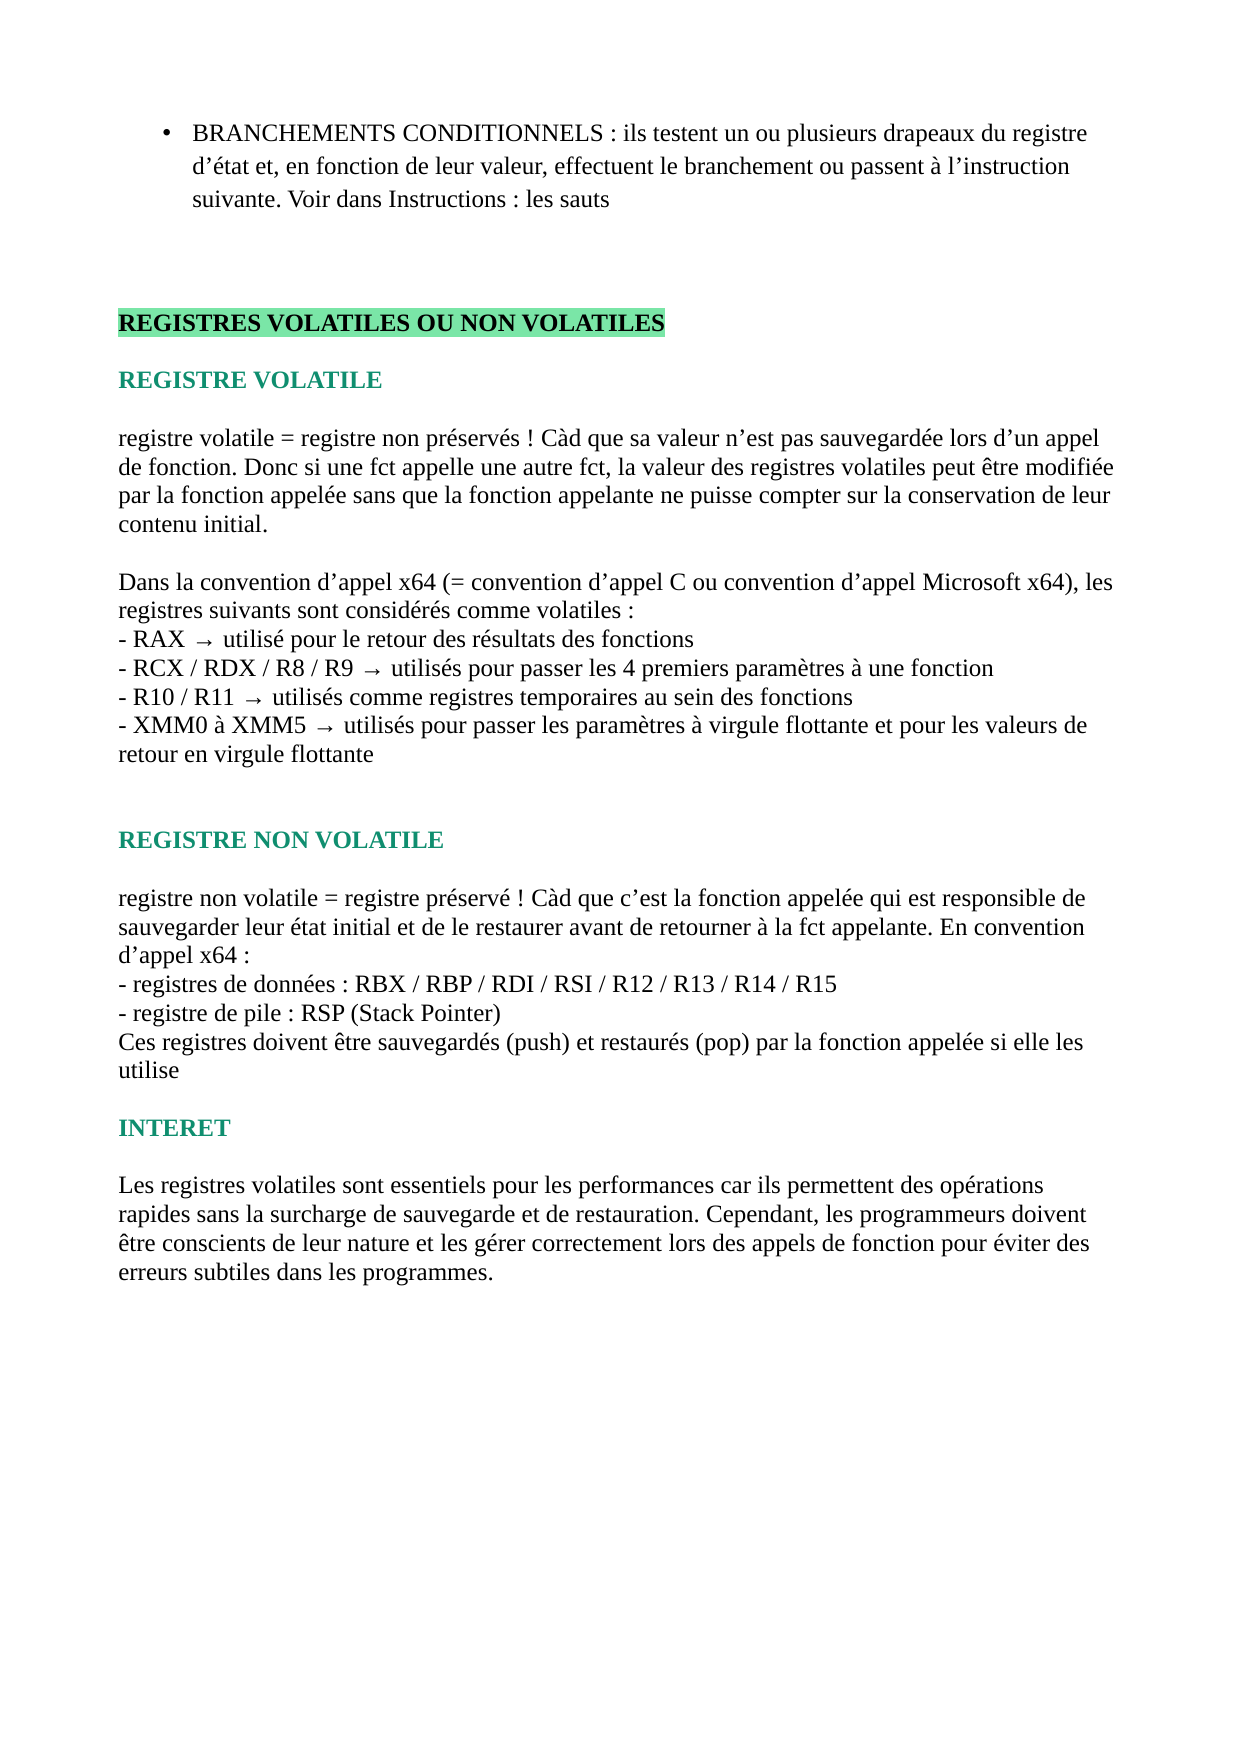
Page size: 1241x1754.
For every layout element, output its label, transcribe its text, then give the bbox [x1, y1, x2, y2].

text REGISTRE VOLATILE [118, 366, 1122, 394]
text Ces registres doivent être sauvegardés (push) et restaurés (pop) par la fonction appelée si elle les utilise [118, 1027, 1122, 1084]
text - registres de données : RBX / RBP / RDI / RSI / R12 / R13 / R14 / R15 [118, 969, 1122, 998]
text registre volatile = registre non préservés ! Càd que sa valeur n’est pas sauvegardée lors d’un appel de fonction. Donc si une fct appelle une autre fct, la valeur des registres volatiles peut être modifiée par la fonction appelée sans que la fonction appelante ne puisse compter sur la conservation de leur contenu initial. [118, 423, 1122, 538]
text - registre de pile : RSP (Stack Pointer) [118, 998, 1122, 1027]
list BRANCHEMENTS CONDITIONNELS : ils testent un ou plusieurs drapeaux du registre d’état et, en fonction de leur valeur, effectuent le branchement ou passent à l’instruction suivante. Voir dans Instructions : les sauts [162, 118, 1122, 213]
text Les registres volatiles sont essentiels pour les performances car ils permettent des opérations rapides sans la surcharge de sauvegarde et de restauration. Cependant, les programmeurs doivent être conscients de leur nature et les gérer correctement lors des appels de fonction pour éviter des erreurs subtiles dans les programmes. [118, 1171, 1122, 1286]
text - RAX → utilisé pour le retour des résultats des fonctions [118, 624, 1122, 653]
text REGISTRES VOLATILES OU NON VOLATILES [118, 308, 1122, 337]
text - R10 / R11 → utilisés comme registres temporaires au sein des fonctions [118, 682, 1122, 711]
text REGISTRE NON VOLATILE [118, 826, 1122, 854]
text - RCX / RDX / R8 / R9 → utilisés pour passer les 4 premiers paramètres à une fonction [118, 653, 1122, 682]
text Dans la convention d’appel x64 (= convention d’appel C ou convention d’appel Microsoft x64), les registres suivants sont considérés comme volatiles : [118, 567, 1122, 624]
text INTERET [118, 1113, 1122, 1142]
text registre non volatile = registre préservé ! Càd que c’est la fonction appelée qui est responsible de sauvegarder leur état initial et de le restaurer avant de retourner à la fct appelante. En convention d’appel x64 : [118, 883, 1122, 969]
text - XMM0 à XMM5 → utilisés pour passer les paramètres à virgule flottante et pour les valeurs de retour en virgule flottante [118, 711, 1122, 768]
